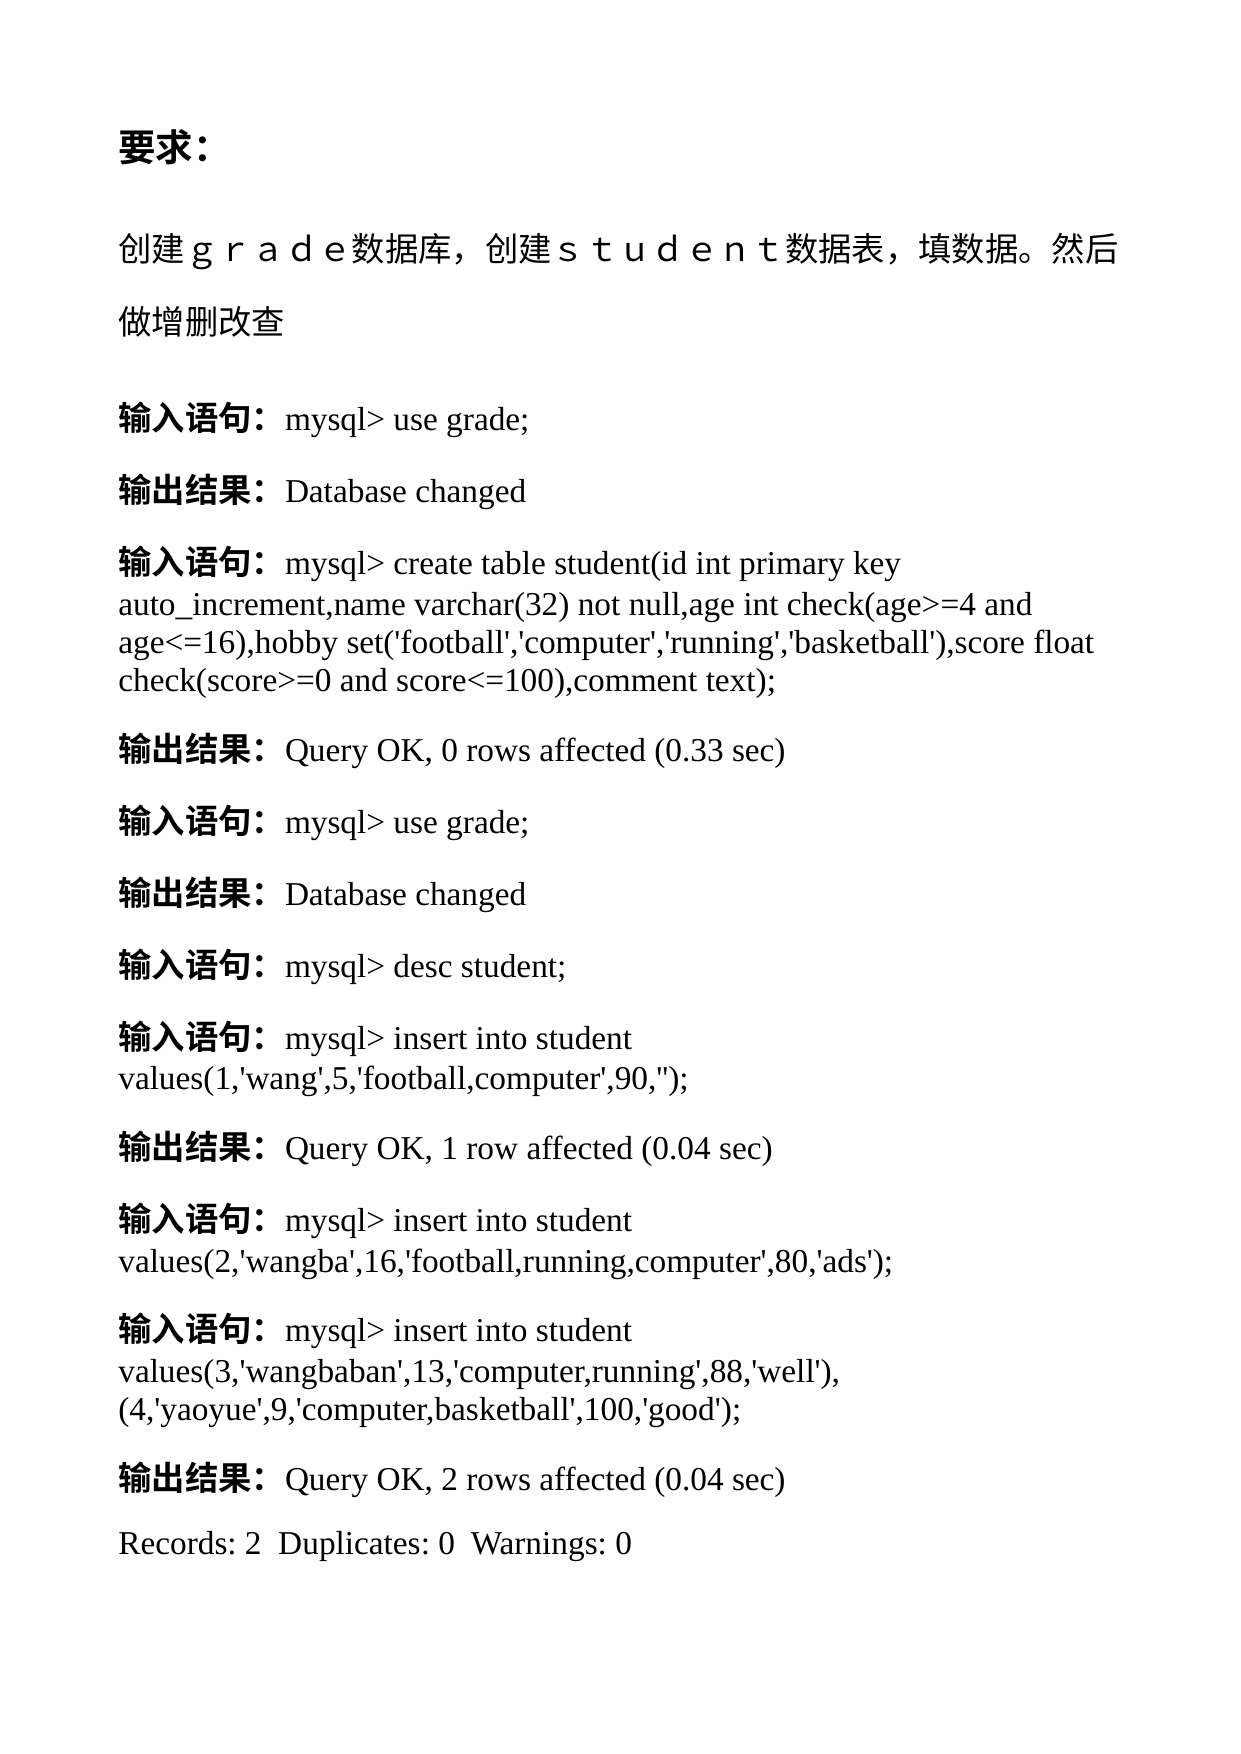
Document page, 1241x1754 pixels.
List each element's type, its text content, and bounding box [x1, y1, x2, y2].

text 输入语句：mysql> insert into student values(3,'wangbaban',13,'computer,running',88,'well'),(4,'yaoyue',9,'computer,basketball',100,'good'); [118, 1303, 1122, 1428]
text 输出结果：Query OK, 2 rows affected (0.04 sec) [118, 1452, 1122, 1500]
text 输入语句：mysql> desc student; [118, 938, 1122, 987]
text 输出结果：Query OK, 0 rows affected (0.33 sec) [118, 722, 1122, 771]
text 创建ｇｒａｄｅ数据库，创建ｓｔｕｄｅｎｔ数据表，填数据。然后做增删改查 [118, 223, 1122, 344]
text Records: 2 Duplicates: 0 Warnings: 0 [118, 1524, 1122, 1562]
text 输出结果：Database changed [118, 463, 1122, 512]
text 输入语句：mysql> use grade; [118, 794, 1122, 843]
text 输入语句：mysql> create table student(id int primary key auto_increment,name varchar(32) not null,age int check(age>=4 and age<=16),hobby set('football','computer','running','basketball'),score float check(score>=0 and score<=100),comment text); [118, 536, 1122, 699]
text 输出结果：Database changed [118, 866, 1122, 915]
text 输出结果：Query OK, 1 row affected (0.04 sec) [118, 1121, 1122, 1169]
text 输入语句：mysql> insert into student values(1,'wang',5,'football,computer',90,''); [118, 1010, 1122, 1097]
text 要求： [118, 118, 1122, 172]
text 输入语句：mysql> insert into student values(2,'wangba',16,'football,running,computer',80,'ads'); [118, 1193, 1122, 1279]
text 输入语句：mysql> use grade; [118, 392, 1122, 440]
